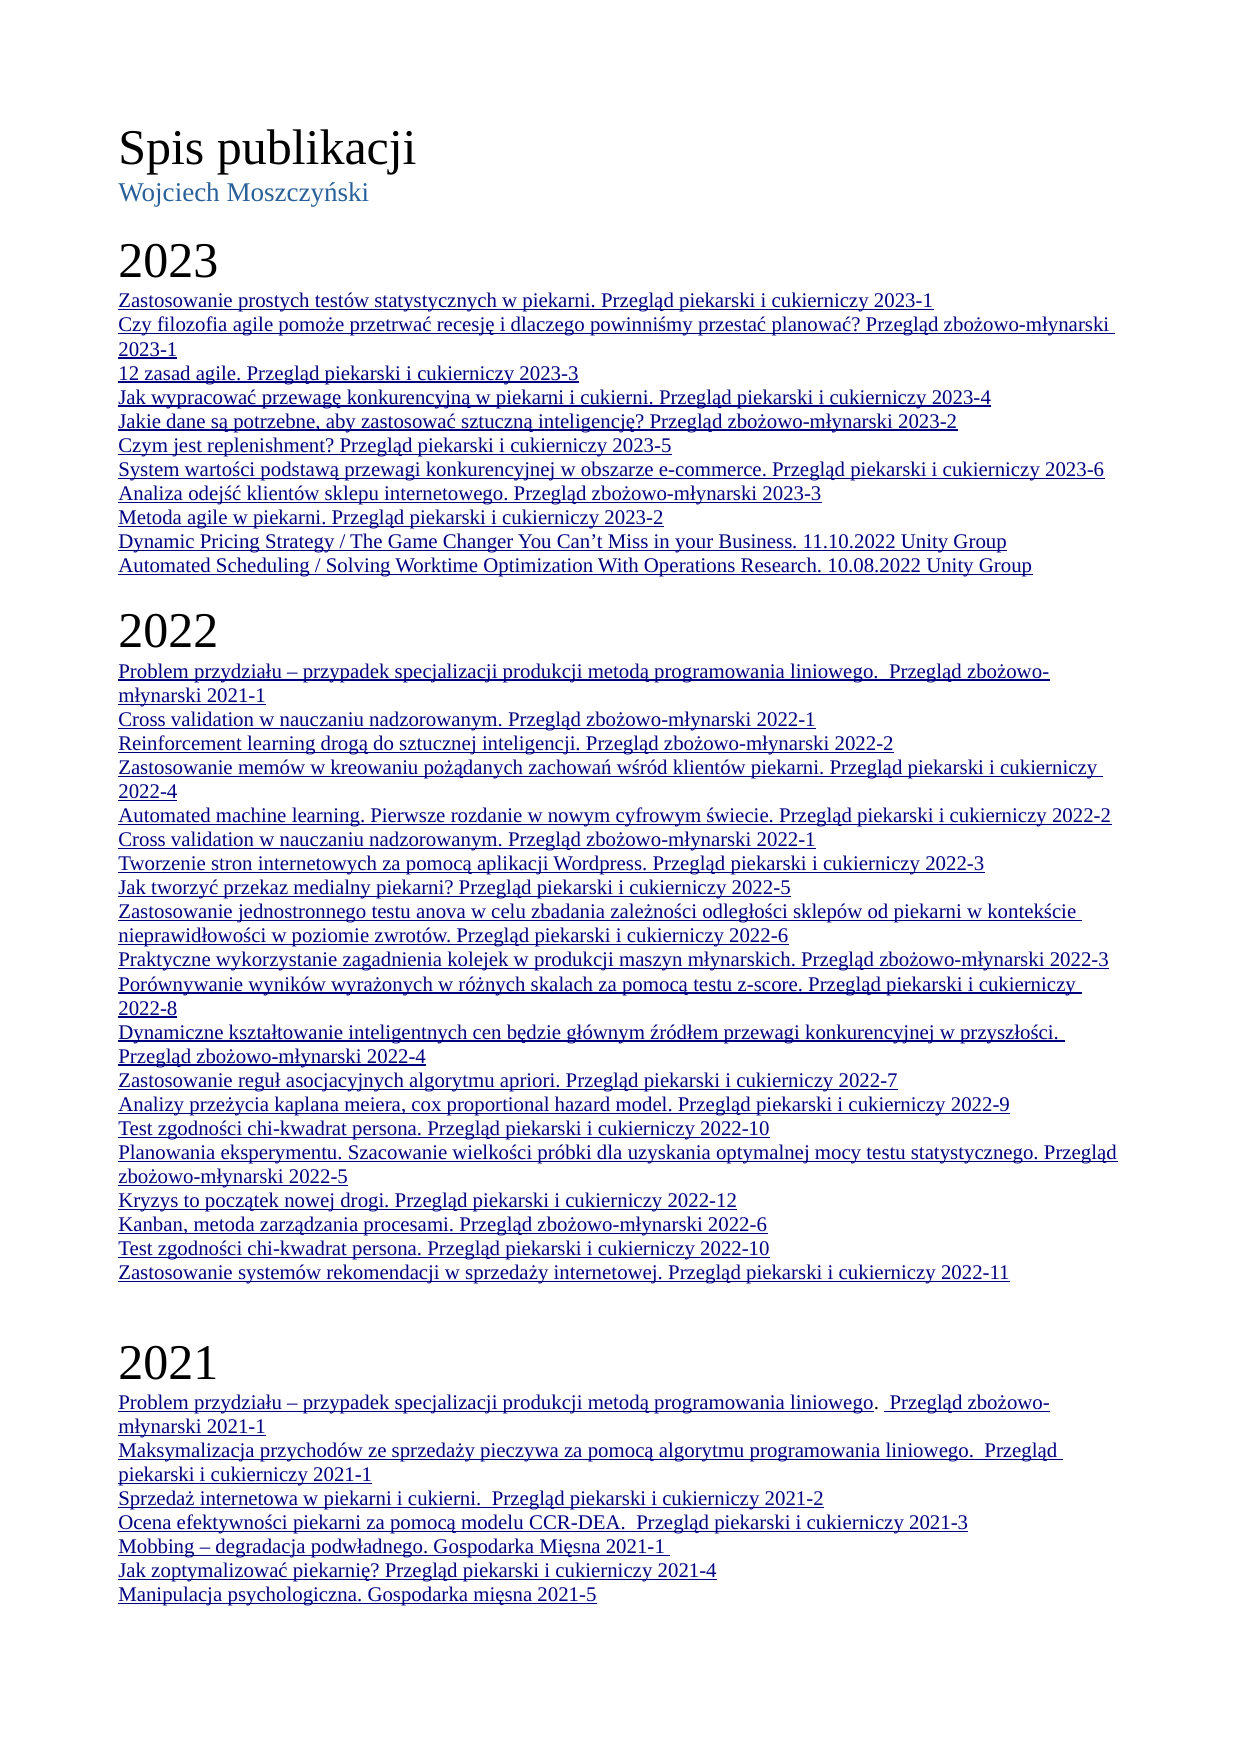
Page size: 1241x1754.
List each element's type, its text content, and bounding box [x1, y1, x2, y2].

text Porównywanie wyników wyrażonych w różnych skalach za pomocą testu z-score. Przegląd piekarski i cukierniczy 2022-8 [118, 971, 1122, 1019]
text Jak wypracować przewagę konkurencyjną w piekarni i cukierni. Przegląd piekarski i cukierniczy 2023-4 [118, 384, 1122, 409]
text Praktyczne wykorzystanie zagadnienia kolejek w produkcji maszyn młynarskich. Przegląd zbożowo-młynarski 2022-3 [118, 947, 1122, 971]
text Reinforcement learning drogą do sztucznej inteligencji. Przegląd zbożowo-młynarski 2022-2 [118, 731, 1122, 755]
text Test zgodności chi-kwadrat persona. Przegląd piekarski i cukierniczy 2022-10 [118, 1236, 1122, 1260]
text Zastosowanie reguł asocjacyjnych algorytmu apriori. Przegląd piekarski i cukierniczy 2022-7 [118, 1068, 1122, 1092]
text Manipulacja psychologiczna. Gospodarka mięsna 2021-5 [118, 1582, 1122, 1606]
text Maksymalizacja przychodów ze sprzedaży pieczywa za pomocą algorytmu programowania liniowego. Przegląd piekarski i cukierniczy 2021-1 [118, 1438, 1122, 1486]
text Sprzedaż internetowa w piekarni i cukierni. Przegląd piekarski i cukierniczy 2021-2 [118, 1486, 1122, 1510]
text Metoda agile w piekarni. Przegląd piekarski i cukierniczy 2023-2 [118, 505, 1122, 529]
text Dynamiczne kształtowanie inteligentnych cen będzie głównym źródłem przewagi konkurencyjnej w przyszłości. Przegląd zbożowo-młynarski 2022-4 [118, 1019, 1122, 1068]
text Problem przydziału – przypadek specjalizacji produkcji metodą programowania liniowego. Przegląd zbożowo-młynarski 2021-1 [118, 1390, 1122, 1438]
text 2023 [118, 231, 1122, 288]
text Problem przydziału – przypadek specjalizacji produkcji metodą programowania liniowego. Przegląd zbożowo-młynarski 2021-1 [118, 659, 1122, 707]
text Zastosowanie systemów rekomendacji w sprzedaży internetowej. Przegląd piekarski i cukierniczy 2022-11 [118, 1260, 1122, 1284]
text Mobbing – degradacja podwładnego. Gospodarka Mięsna 2021-1 [118, 1534, 1122, 1558]
text Zastosowanie memów w kreowaniu pożądanych zachowań wśród klientów piekarni. Przegląd piekarski i cukierniczy 2022-4 [118, 755, 1122, 803]
text Tworzenie stron internetowych za pomocą aplikacji Wordpress. Przegląd piekarski i cukierniczy 2022-3 [118, 851, 1122, 875]
text System wartości podstawą przewagi konkurencyjnej w obszarze e-commerce. Przegląd piekarski i cukierniczy 2023-6 [118, 457, 1122, 481]
text Dynamic Pricing Strategy / The Game Changer You Can’t Miss in your Business. 11.10.2022 Unity Group [118, 529, 1122, 553]
text Test zgodności chi-kwadrat persona. Przegląd piekarski i cukierniczy 2022-10 [118, 1116, 1122, 1140]
text Kanban, metoda zarządzania procesami. Przegląd zbożowo-młynarski 2022-6 [118, 1212, 1122, 1236]
text Jak zoptymalizować piekarnię? Przegląd piekarski i cukierniczy 2021-4 [118, 1558, 1122, 1582]
text Automated Scheduling / Solving Worktime Optimization With Operations Research. 10.08.2022 Unity Group [118, 553, 1122, 577]
text Czym jest replenishment? Przegląd piekarski i cukierniczy 2023-5 [118, 433, 1122, 457]
text Kryzys to początek nowej drogi. Przegląd piekarski i cukierniczy 2022-12 [118, 1188, 1122, 1212]
text Cross validation w nauczaniu nadzorowanym. Przegląd zbożowo-młynarski 2022-1 [118, 827, 1122, 851]
text Zastosowanie jednostronnego testu anova w celu zbadania zależności odległości sklepów od piekarni w kontekście nieprawidłowości w poziomie zwrotów. Przegląd piekarski i cukierniczy 2022-6 [118, 899, 1122, 947]
text 12 zasad agile. Przegląd piekarski i cukierniczy 2023-3 [118, 361, 1122, 384]
text Automated machine learning. Pierwsze rozdanie w nowym cyfrowym świecie. Przegląd piekarski i cukierniczy 2022-2 [118, 803, 1122, 827]
text Analiza odejść klientów sklepu internetowego. Przegląd zbożowo-młynarski 2023-3 [118, 481, 1122, 505]
text Analizy przeżycia kaplana meiera, cox proportional hazard model. Przegląd piekarski i cukierniczy 2022-9 [118, 1092, 1122, 1116]
text 2021 [118, 1332, 1122, 1390]
text Zastosowanie prostych testów statystycznych w piekarni. Przegląd piekarski i cukierniczy 2023-1 [118, 288, 1122, 312]
text 2022 [118, 601, 1122, 659]
text Jakie dane są potrzebne, aby zastosować sztuczną inteligencję? Przegląd zbożowo-młynarski 2023-2 [118, 409, 1122, 433]
text Czy filozofia agile pomoże przetrwać recesję i dlaczego powinniśmy przestać planować? Przegląd zbożowo-młynarski 2023-1 [118, 312, 1122, 361]
text Ocena efektywności piekarni za pomocą modelu CCR-DEA. Przegląd piekarski i cukierniczy 2021-3 [118, 1510, 1122, 1534]
text Wojciech Moszczyński [118, 176, 1122, 207]
text Jak tworzyć przekaz medialny piekarni? Przegląd piekarski i cukierniczy 2022-5 [118, 875, 1122, 899]
text Spis publikacji [118, 118, 1122, 176]
text Planowania eksperymentu. Szacowanie wielkości próbki dla uzyskania optymalnej mocy testu statystycznego. Przegląd zbożowo-młynarski 2022-5 [118, 1140, 1122, 1188]
text Cross validation w nauczaniu nadzorowanym. Przegląd zbożowo-młynarski 2022-1 [118, 707, 1122, 731]
